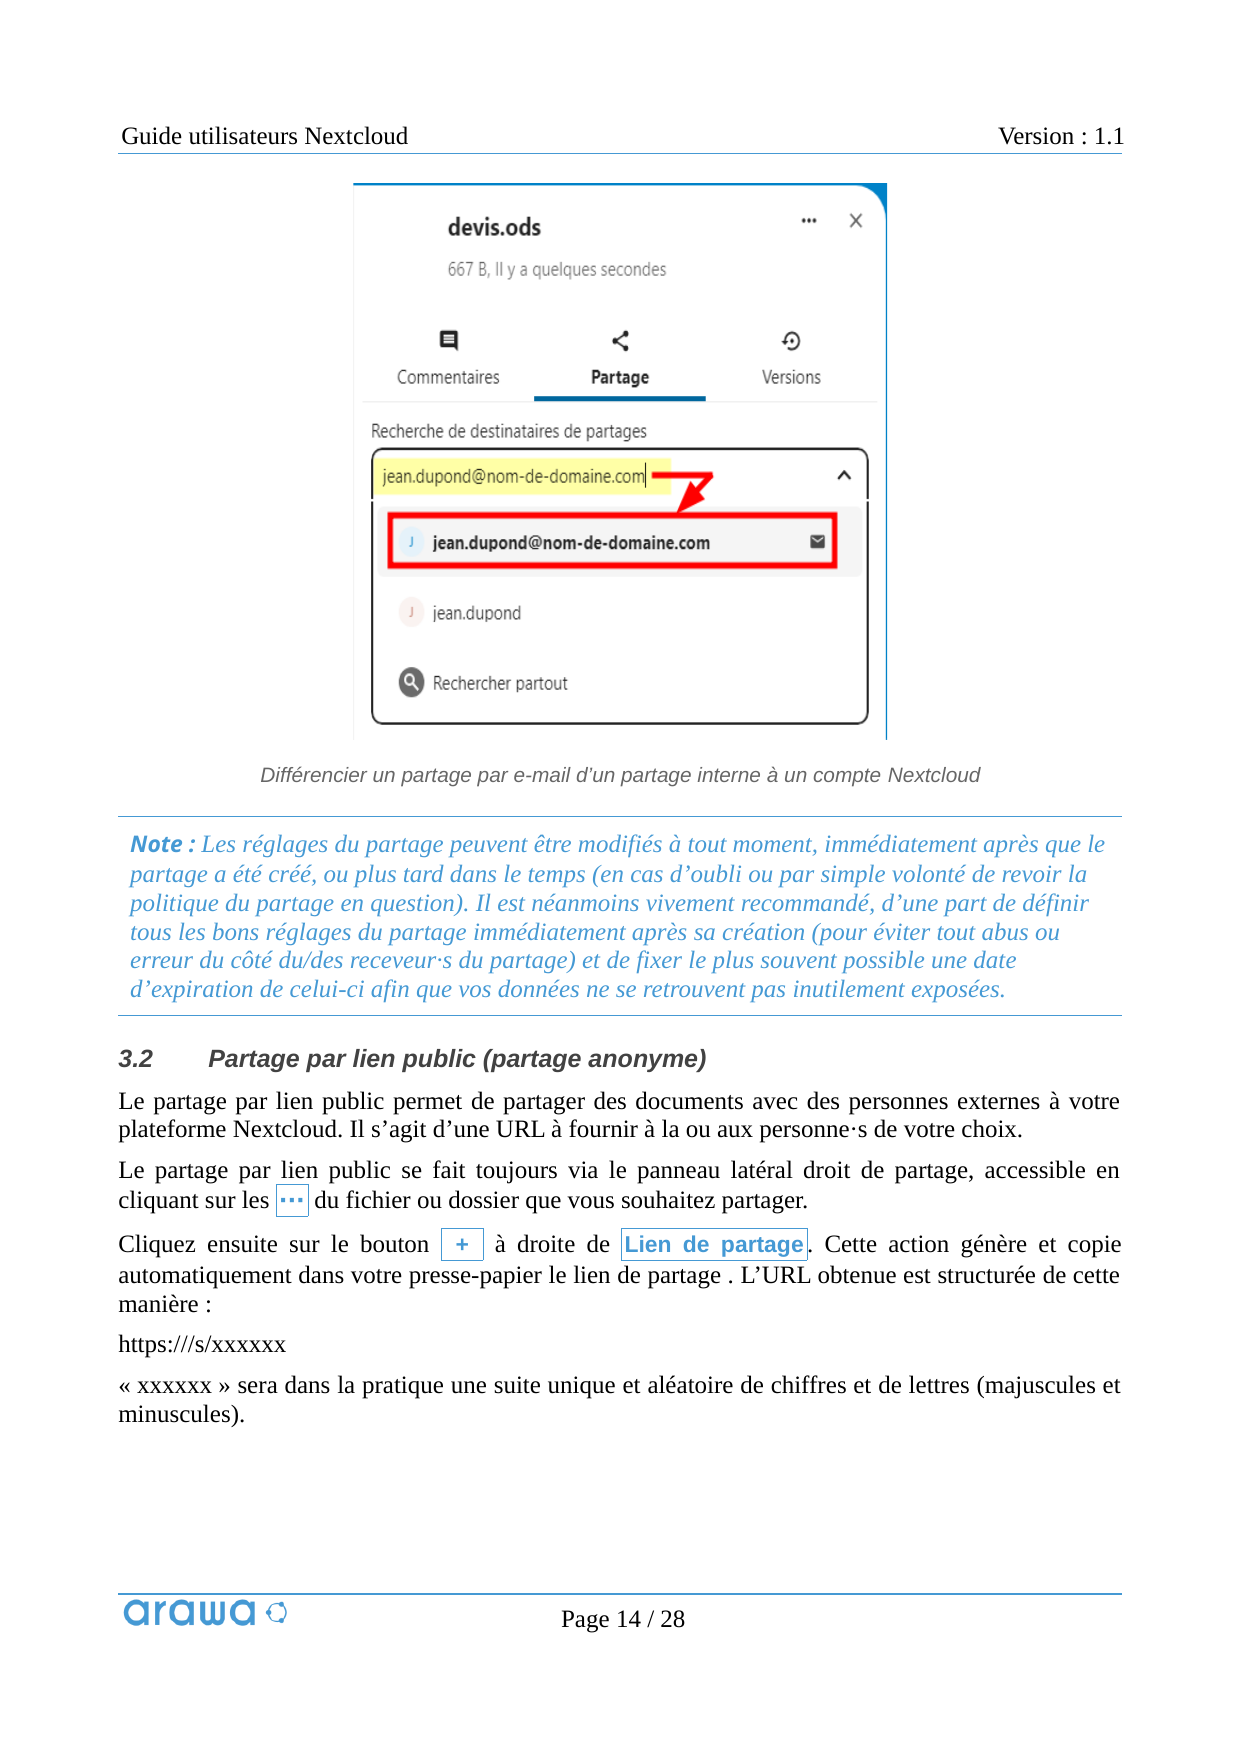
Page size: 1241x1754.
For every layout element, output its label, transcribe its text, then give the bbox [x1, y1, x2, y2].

text Note : Les réglages du partage peuvent être modifiés à tout moment, immédiatement après que le partage a été créé, ou plus tard dans le temps (en cas d’oubli ou par simple volonté de revoir la politique du partage en question). Il est néanmoins vivement recommandé, d’une part de définir tous les bons réglages du partage immédiatement après sa création (pour éviter tout abus ou erreur du côté du/des receveur·s du partage) et de fixer le plus souvent possible une date d’expiration de celui-ci afin que vos données ne se retrouvent pas inutilement exposées. [118, 817, 1122, 1015]
text Le partage par lien public permet de partager des documents avec des personnes externes à votre plateforme Nextcloud. Il s’agit d’une URL à fournir à la ou aux personne·s de votre choix. [118, 1086, 1122, 1143]
text « xxxxxx » sera dans la pratique une suite unique et aléatoire de chiffres et de lettres (majuscules et minuscules). [118, 1370, 1122, 1428]
picture [121, 1597, 290, 1628]
text Différencier un partage par e-mail d’un partage interne à un compte Nextcloud [118, 763, 1122, 787]
text https:///s/xxxxxx [118, 1329, 1122, 1358]
picture [353, 186, 888, 740]
subtitle Partage par lien public (partage anonyme) [118, 1044, 1122, 1073]
text Le partage par lien public se fait toujours via le panneau latéral droit de partage, accessible en cliquant sur les ⋅⋅⋅ du fichier ou dossier que vous souhaitez partager. [118, 1155, 1122, 1216]
text Cliquez ensuite sur le bouton + à droite de Lien de partage. Cette action génère et copie automatiquement dans votre presse-papier le lien de partage . L’URL obtenue est structurée de cette manière : [118, 1228, 1122, 1318]
